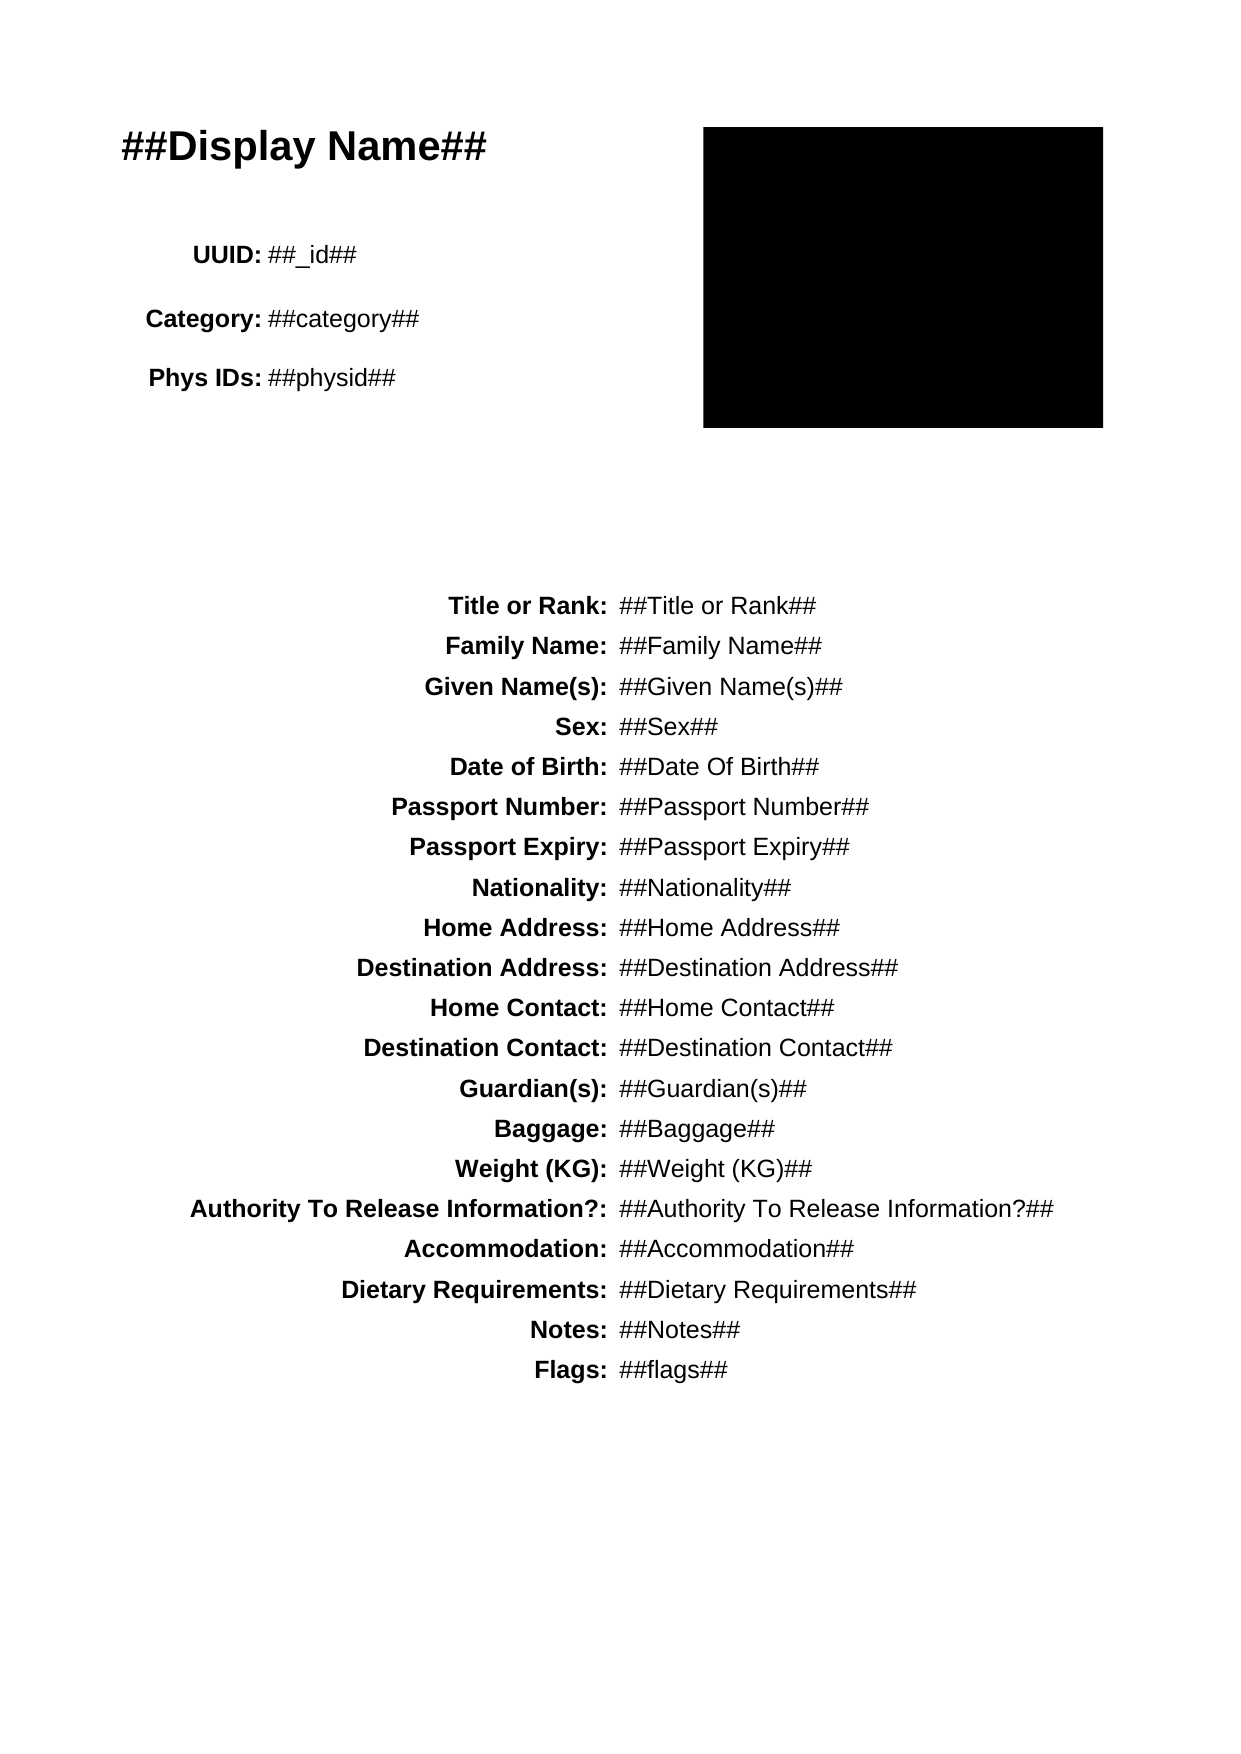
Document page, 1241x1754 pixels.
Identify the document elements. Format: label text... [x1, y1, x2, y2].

table_cell ##physid## [265, 360, 692, 585]
table_cell ##Passport Number## [614, 786, 1123, 827]
table_cell ##Destination Contact## [614, 1028, 1123, 1068]
table_cell ##Home Address## [614, 907, 1123, 947]
table_cell Authority To Release Information?: [118, 1189, 613, 1229]
table_cell Sex: [118, 706, 613, 746]
table_cell ##Dietary Requirements## [614, 1269, 1123, 1309]
table_header [692, 118, 1123, 585]
table_cell ##Accommodation## [614, 1229, 1123, 1269]
table_cell Nationality: [118, 867, 613, 907]
table_cell ##Notes## [614, 1309, 1123, 1349]
table_cell Dietary Requirements: [118, 1269, 613, 1309]
table_cell ##Weight (KG)## [614, 1148, 1123, 1188]
table_header Title or Rank: [118, 585, 613, 626]
table_cell ##Family Name## [614, 626, 1123, 666]
table_cell Baggage: [118, 1108, 613, 1148]
table_cell ##Baggage## [614, 1108, 1123, 1148]
table_cell Home Address: [118, 907, 613, 947]
table_cell ##_id## [265, 237, 692, 301]
table_cell Passport Expiry: [118, 827, 613, 867]
table_cell ##Date Of Birth## [614, 746, 1123, 786]
table_cell Flags: [118, 1349, 613, 1389]
table_cell Phys IDs: [118, 360, 265, 585]
table_cell Home Contact: [118, 988, 613, 1028]
table_cell Given Name(s): [118, 666, 613, 706]
table_cell ##Passport Expiry## [614, 827, 1123, 867]
table_cell Weight (KG): [118, 1148, 613, 1188]
table_cell Destination Contact: [118, 1028, 613, 1068]
table_cell UUID: [118, 237, 265, 301]
table_cell ##Nationality## [614, 867, 1123, 907]
table_header ##Display Name## [118, 118, 692, 237]
picture [703, 127, 1104, 428]
table_cell ##Home Contact## [614, 988, 1123, 1028]
table_header ##Title or Rank## [614, 585, 1123, 626]
table_cell Guardian(s): [118, 1068, 613, 1108]
table_cell Date of Birth: [118, 746, 613, 786]
table_cell Category: [118, 301, 265, 360]
table_cell Destination Address: [118, 947, 613, 987]
table_cell ##Destination Address## [614, 947, 1123, 987]
table_cell ##flags## [614, 1349, 1123, 1389]
table_cell ##Authority To Release Information?## [614, 1189, 1123, 1229]
table_cell ##Given Name(s)## [614, 666, 1123, 706]
table_cell ##Guardian(s)## [614, 1068, 1123, 1108]
table_cell Family Name: [118, 626, 613, 666]
table_cell Accommodation: [118, 1229, 613, 1269]
table_cell ##Sex## [614, 706, 1123, 746]
table_cell Notes: [118, 1309, 613, 1349]
table_cell Passport Number: [118, 786, 613, 827]
table_cell ##category## [265, 301, 692, 360]
